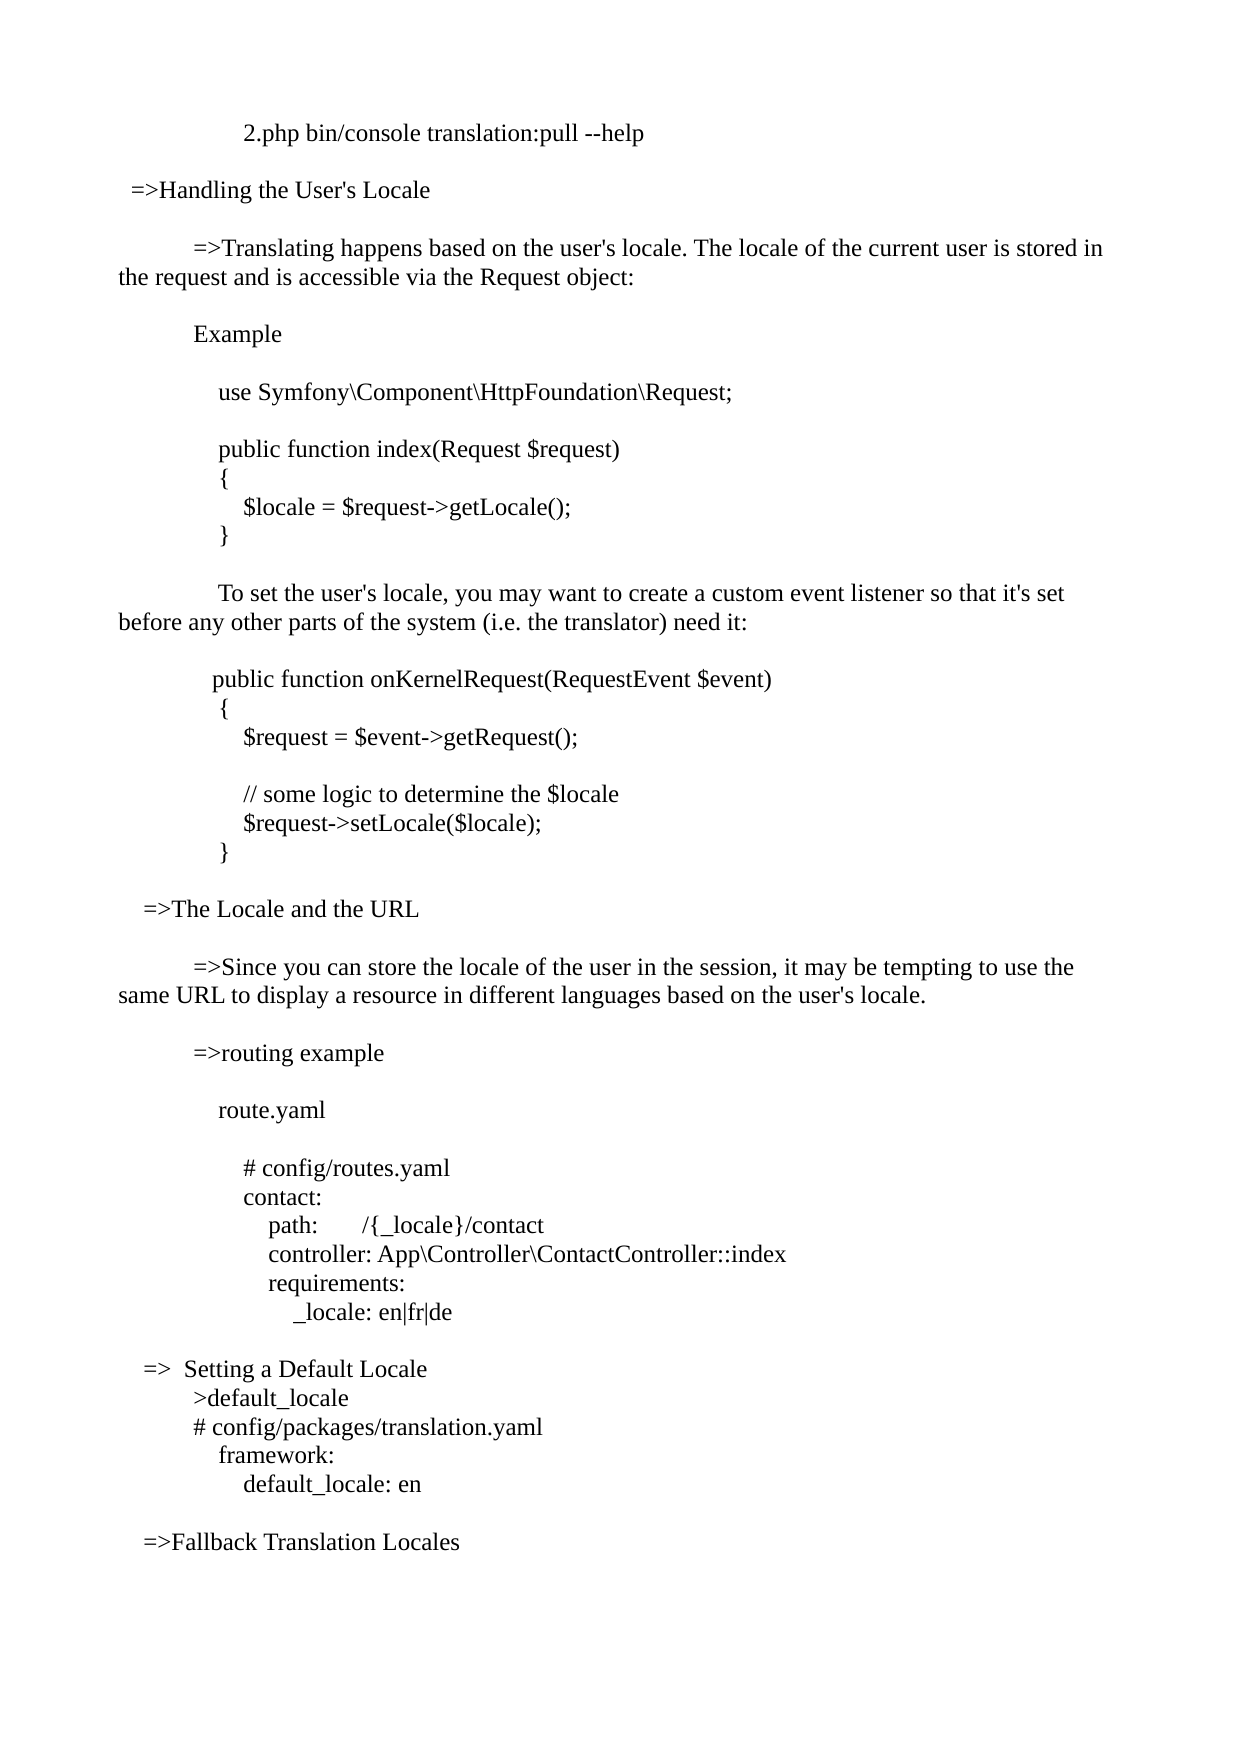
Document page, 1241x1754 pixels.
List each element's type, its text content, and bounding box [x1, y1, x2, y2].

text Example [118, 319, 1122, 348]
text => Setting a Default Locale [118, 1354, 1122, 1383]
text path: /{_locale}/contact [118, 1211, 1122, 1239]
text # config/packages/translation.yaml [118, 1412, 1122, 1441]
text public function index(Request $request) [118, 434, 1122, 463]
text } [118, 837, 1122, 866]
text public function onKernelRequest(RequestEvent $event) [118, 664, 1122, 693]
text To set the user's locale, you may want to create a custom event listener so that it's set before any other parts of the system (i.e. the translator) need it: [118, 578, 1122, 636]
text =>The Locale and the URL [118, 894, 1122, 923]
text $request = $event->getRequest(); [118, 722, 1122, 751]
text =>Fallback Translation Locales [118, 1527, 1122, 1556]
text requirements: [118, 1268, 1122, 1297]
text default_locale: en [118, 1469, 1122, 1498]
text { [118, 463, 1122, 492]
text $locale = $request->getLocale(); [118, 492, 1122, 521]
text contact: [118, 1182, 1122, 1211]
text $request->setLocale($locale); [118, 808, 1122, 837]
text >default_locale [118, 1383, 1122, 1412]
text { [118, 693, 1122, 722]
text =>Translating happens based on the user's locale. The locale of the current user is stored in the request and is accessible via the Request object: [118, 233, 1122, 291]
text use Symfony\Component\HttpFoundation\Request; [118, 377, 1122, 406]
text # config/routes.yaml [118, 1153, 1122, 1182]
text controller: App\Controller\ContactController::index [118, 1239, 1122, 1268]
text framework: [118, 1441, 1122, 1469]
text // some logic to determine the $locale [118, 779, 1122, 808]
text =>Since you can store the locale of the user in the session, it may be tempting to use the same URL to display a resource in different languages based on the user's locale. [118, 952, 1122, 1009]
text =>routing example [118, 1038, 1122, 1067]
text } [118, 521, 1122, 549]
text route.yaml [118, 1096, 1122, 1124]
text 2.php bin/console translation:pull --help [118, 118, 1122, 147]
text =>Handling the User's Locale [118, 176, 1122, 204]
text _locale: en|fr|de [118, 1297, 1122, 1326]
